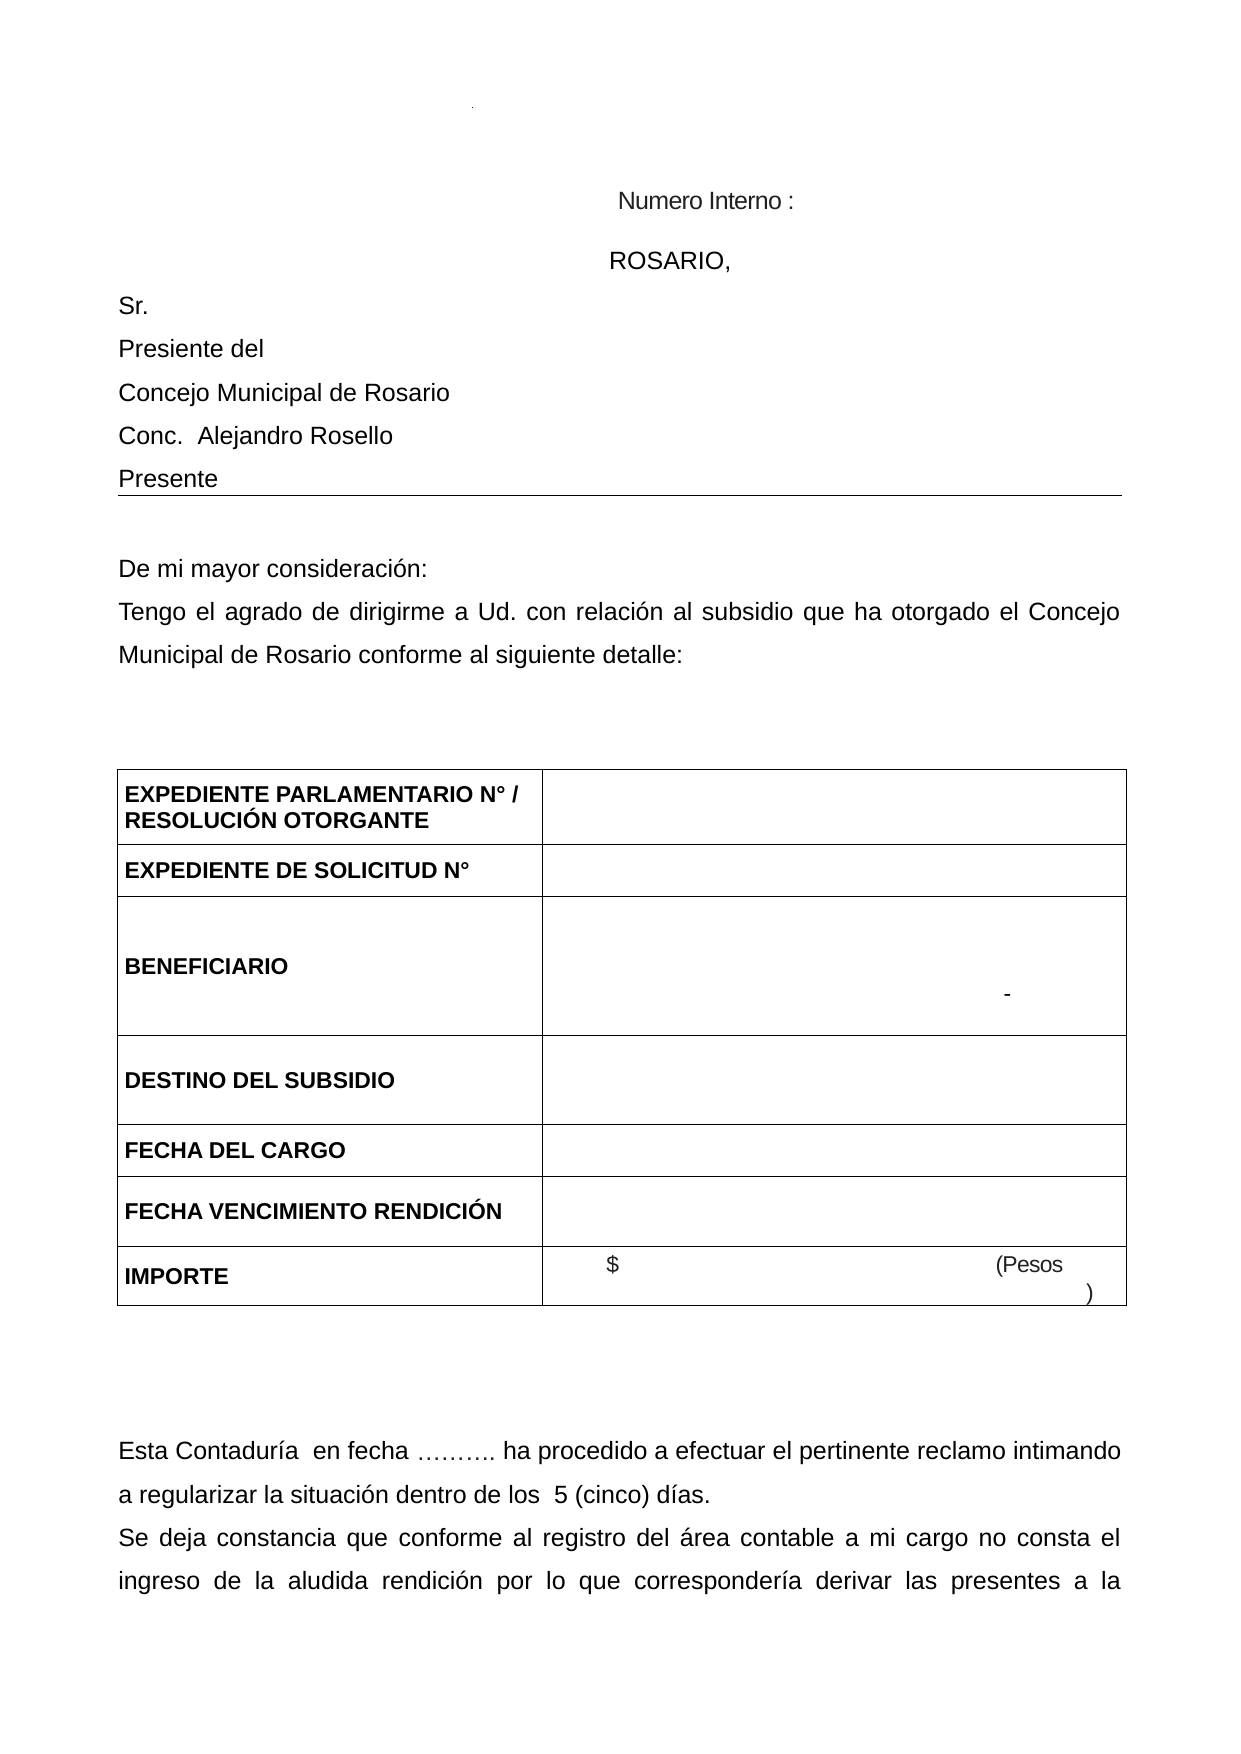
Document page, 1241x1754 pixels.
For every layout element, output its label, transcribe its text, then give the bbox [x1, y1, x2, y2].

table_cell EXPEDIENTE DE SOLICITUD N° [118, 845, 542, 896]
text Sr. [118, 291, 1122, 320]
table_cell <o.subsidy_id.partner_id.name> <o.subsidy_id.partner_id.main_id_category_id.code> <o.subsidy_id.partner_id.main_id_number> <o.subsidy_id.partner_id.street> - <o.subsidy_id.partner_id.phone> [543, 897, 1126, 1035]
table_header <o.subsidy_id.parliamentary_expedient> [543, 770, 1126, 844]
text Concejo Municipal de Rosario [118, 377, 1122, 406]
text De mi mayor consideración: [118, 554, 1122, 582]
table_cell BENEFICIARIO [118, 897, 542, 1035]
text Numero Interno :<o.subsidy_id.internal_number> [118, 185, 1122, 215]
table_cell <o.subsidy_id.destination> [543, 1036, 1126, 1124]
table_header EXPEDIENTE PARLAMENTARIO N° / RESOLUCIÓN OTORGANTE [118, 770, 542, 844]
table_cell <formatLang(o.subsidy_id.cargo_date, date=True)> [543, 1125, 1126, 1176]
text Se deja constancia que conforme al registro del área contable a mi cargo no consta el ingreso de la aludida rendición por lo que correspondería derivar las presentes a la [118, 1523, 1122, 1595]
table_cell FECHA VENCIMIENTO RENDICIÓN [118, 1177, 542, 1246]
table_cell $ <formatLang(o.subsidy_id.amount)> (Pesos <number_to_string(o.subsidy_id.amount).upper()>) [543, 1247, 1126, 1305]
text <if test="o.type_id.code == '2'"> [118, 80, 1122, 110]
text Conc. Alejandro Rosello [118, 421, 1122, 449]
table_cell FECHA DEL CARGO [118, 1125, 542, 1176]
table_cell DESTINO DEL SUBSIDIO [118, 1036, 542, 1124]
text Presente [118, 464, 1122, 495]
text Esta Contaduría en fecha ………. ha procedido a efectuar el pertinente reclamo intimando a regularizar la situación dentro de los 5 (cinco) días. [118, 1436, 1122, 1509]
table_cell <o.subsidy_id.request_expedient_id.number> [543, 845, 1126, 896]
text ROSARIO, <formatLang(o.date, date=True)> [118, 246, 1122, 276]
text Presiente del [118, 334, 1122, 363]
text Tengo el agrado de dirigirme a Ud. con relación al subsidio que ha otorgado el Concejo Municipal de Rosario conforme al siguiente detalle: [118, 597, 1122, 669]
table_cell IMPORTE [118, 1247, 542, 1305]
table_cell <formatLang(o.subsidy_id.accountability_expiry_date, date=True)> [543, 1177, 1126, 1246]
